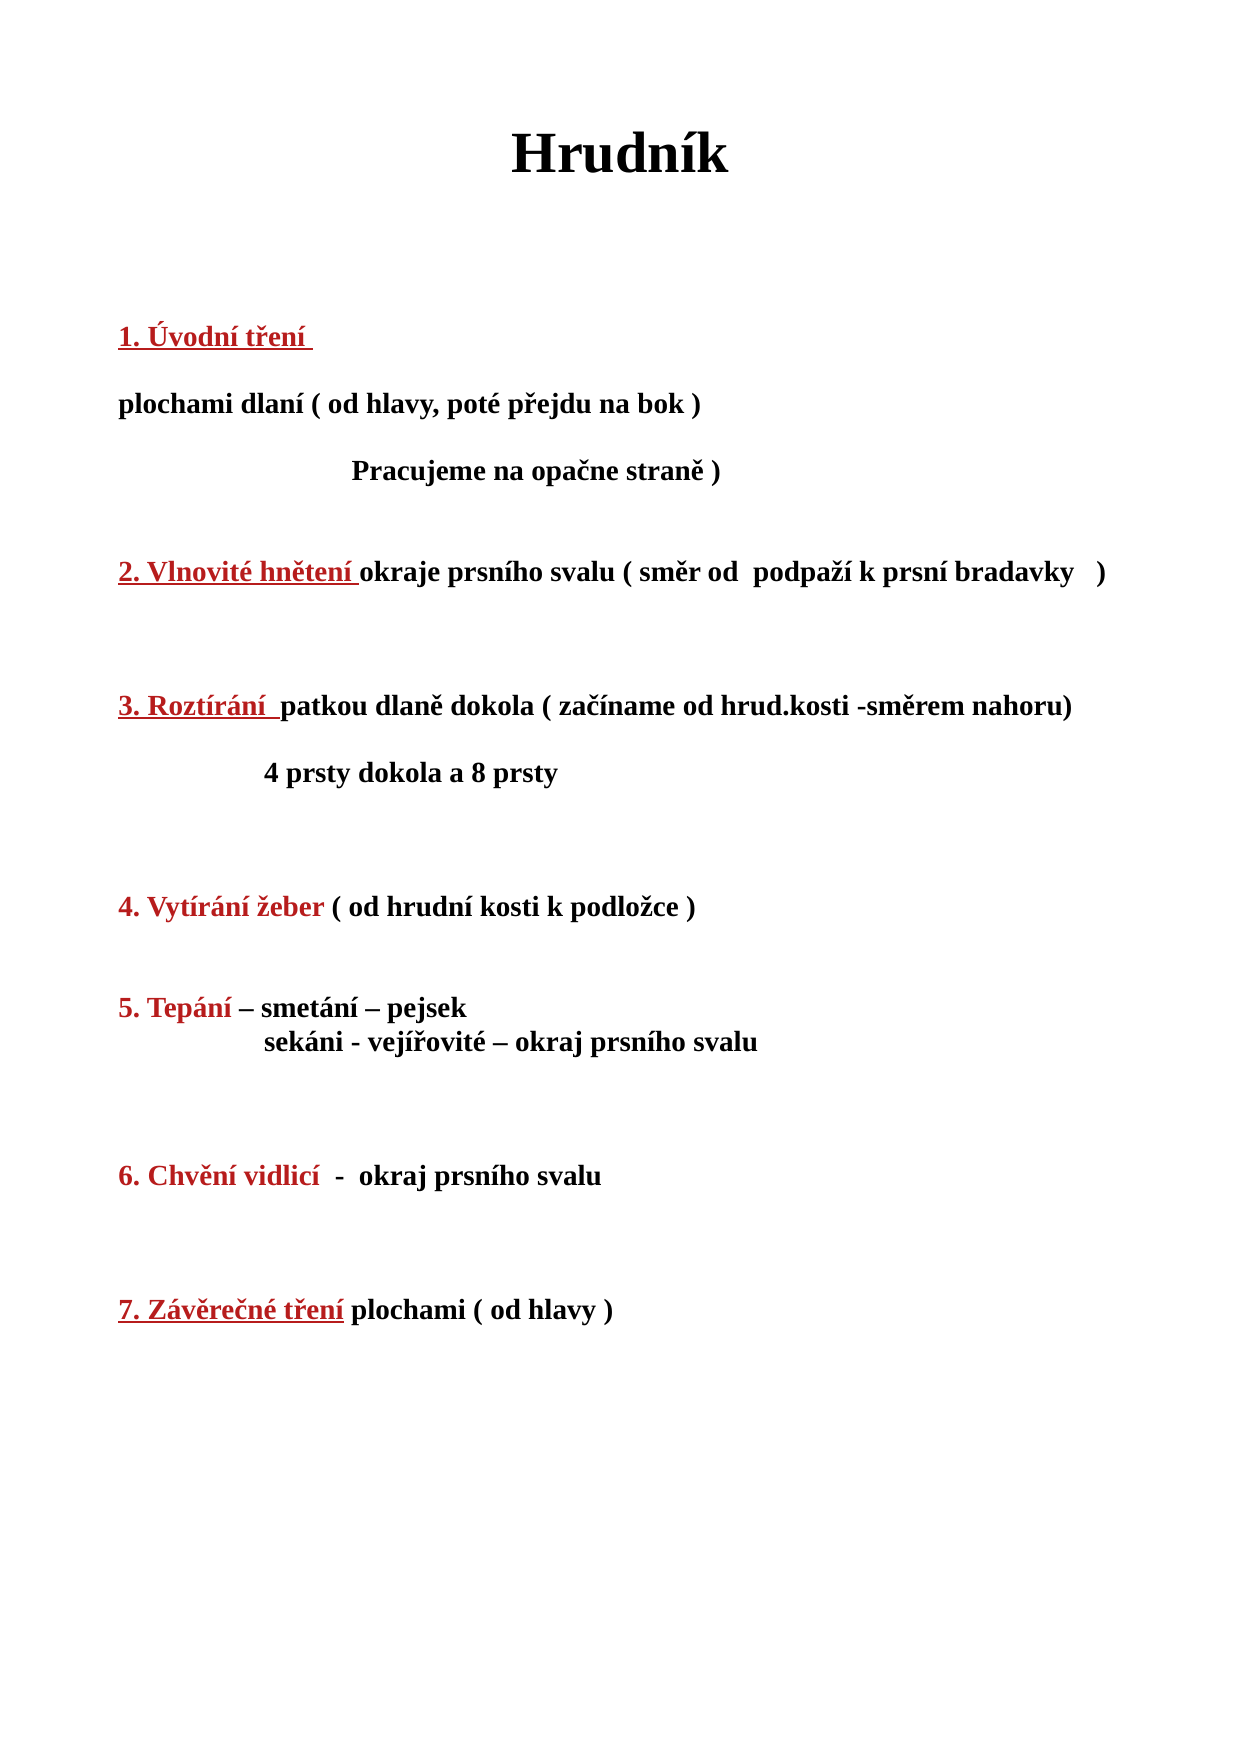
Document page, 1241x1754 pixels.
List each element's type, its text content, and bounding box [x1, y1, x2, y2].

text 5. Tepání – smetání – pejsek [118, 990, 1122, 1024]
text 4 prsty dokola a 8 prsty [118, 755, 1122, 789]
text 6. Chvění vidlicí - okraj prsního svalu [118, 1158, 1122, 1191]
text 3. Roztírání patkou dlaně dokola ( začíname od hrud.kosti -směrem nahoru) [118, 688, 1122, 722]
text 4. Vytírání žeber ( od hrudní kosti k podložce ) [118, 889, 1122, 923]
text Hrudník [118, 118, 1122, 185]
text 1. Úvodní tření [118, 319, 1122, 353]
text plochami dlaní ( od hlavy, poté přejdu na bok ) [118, 386, 1122, 420]
text 7. Závěrečné tření plochami ( od hlavy ) [118, 1292, 1122, 1326]
text sekáni - vejířovité – okraj prsního svalu [118, 1024, 1122, 1057]
text 2. Vlnovité hnětení okraje prsního svalu ( směr od podpaží k prsní bradavky ) [118, 554, 1122, 588]
text Pracujeme na opačne straně ) [118, 453, 1122, 487]
